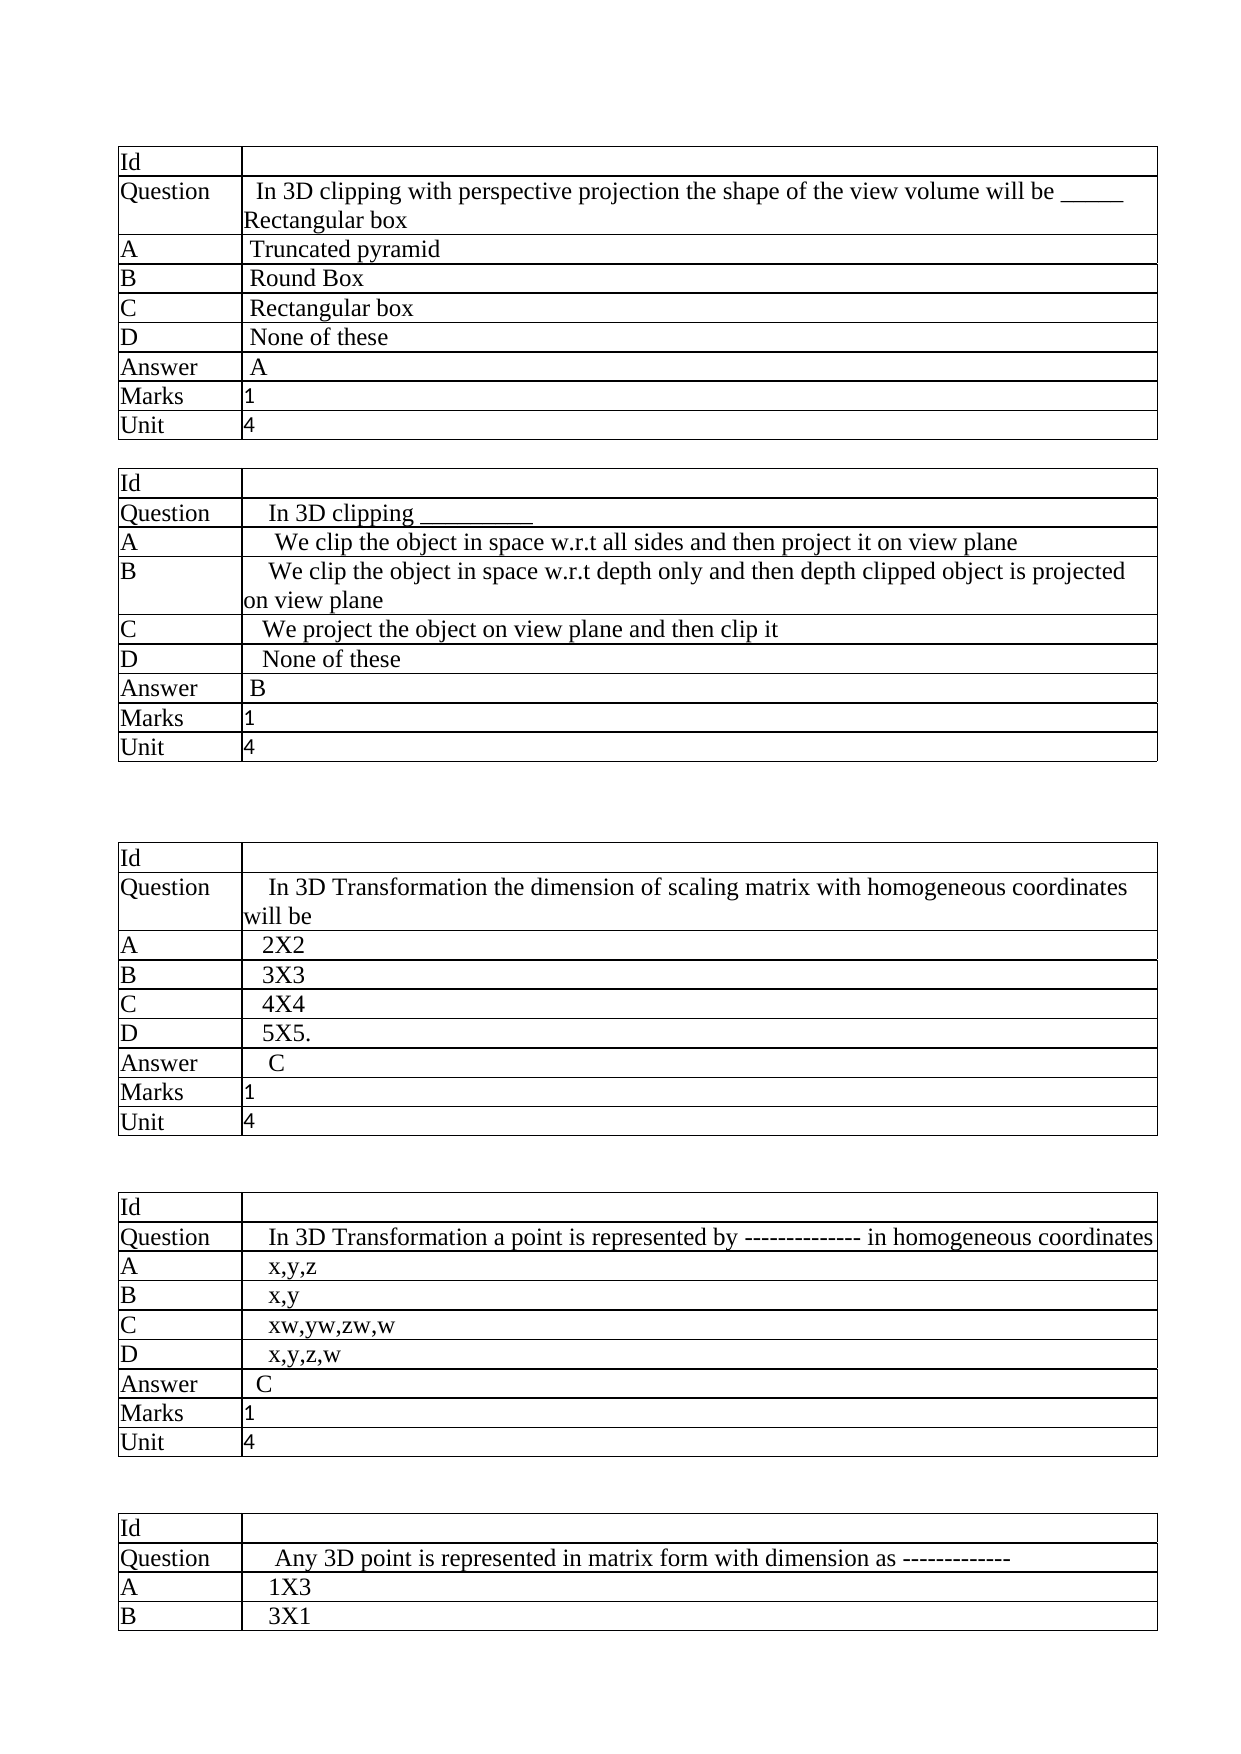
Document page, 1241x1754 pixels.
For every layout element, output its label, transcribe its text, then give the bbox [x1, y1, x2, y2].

table_header [243, 843, 1157, 872]
table_cell A [119, 1252, 241, 1280]
table_cell Answer [119, 1049, 241, 1077]
table_header Id [119, 843, 241, 872]
table_cell C [243, 1370, 1157, 1397]
table_cell A [119, 1573, 241, 1601]
table_cell 4 [243, 733, 1157, 761]
table_cell x,y [243, 1281, 1157, 1309]
table_header [243, 147, 1157, 175]
table_cell Question [119, 499, 241, 526]
table_cell A [243, 353, 1157, 380]
table_cell 1 [243, 382, 1157, 410]
table_header Id [119, 1193, 241, 1221]
table_cell Truncated pyramid [243, 235, 1157, 263]
table_cell D [119, 1340, 241, 1368]
table_cell We clip the object in space w.r.t all sides and then project it on view plane [243, 528, 1157, 556]
table_cell C [119, 615, 241, 643]
table_cell Question [119, 177, 241, 234]
table_cell 1 [243, 704, 1157, 731]
table_cell . None of these [243, 323, 1157, 351]
table_cell A [119, 528, 241, 556]
table_cell D [119, 645, 241, 673]
table_cell Round Box [243, 265, 1157, 292]
table_cell 4X4 [243, 990, 1157, 1018]
table_cell 3X3 [243, 961, 1157, 988]
table_cell In 3D clipping _________ [243, 499, 1157, 526]
table_cell Question [119, 1223, 241, 1250]
table_cell A [119, 235, 241, 263]
table_cell C [119, 1311, 241, 1339]
table_header Id [119, 469, 241, 497]
table_cell x,y,z [243, 1252, 1157, 1280]
table_cell B [119, 961, 241, 988]
table_cell B [119, 1602, 241, 1630]
table_cell 4 [243, 411, 1157, 439]
table_cell Marks [119, 382, 241, 410]
table_cell A [119, 931, 241, 959]
table_cell Answer [119, 353, 241, 380]
table_cell Rectangular box [243, 294, 1157, 322]
table_cell Answer [119, 674, 241, 702]
table_cell In 3D Transformation a point is represented by -------------- in homogeneous coordinates [243, 1223, 1157, 1250]
table_cell 4 [243, 1107, 1157, 1135]
table_header [243, 469, 1157, 497]
table_cell C [119, 294, 241, 322]
table_cell B [119, 1281, 241, 1309]
table_cell 2X2 [243, 931, 1157, 959]
table_header Id [119, 1514, 241, 1542]
table_cell In 3D clipping with perspective projection the shape of the view volume will be _____ Rectangular box [243, 177, 1157, 234]
table_cell B [243, 674, 1157, 702]
table_cell C [119, 990, 241, 1018]
table_cell Question [119, 1544, 241, 1571]
table_cell Question [119, 873, 241, 930]
table_header [243, 1193, 1157, 1221]
table_header Id [119, 147, 241, 175]
table_cell Answer [119, 1370, 241, 1397]
table_cell 4 [243, 1428, 1157, 1456]
table_cell B [119, 557, 241, 614]
table_cell 1X3 [243, 1573, 1157, 1601]
table_cell We clip the object in space w.r.t depth only and then depth clipped object is projected on view plane [243, 557, 1157, 614]
table_cell Unit [119, 411, 241, 439]
table_cell 3X1 [243, 1602, 1157, 1630]
table_cell D [119, 1019, 241, 1047]
table_cell . x,y,z,w [243, 1340, 1157, 1368]
table_cell Unit [119, 1107, 241, 1135]
table_cell B [119, 265, 241, 292]
table_cell . 5X5. [243, 1019, 1157, 1047]
table_cell Unit [119, 733, 241, 761]
table_cell Marks [119, 1399, 241, 1427]
table_cell 1 [243, 1399, 1157, 1427]
table_cell Marks [119, 704, 241, 731]
table_header [243, 1514, 1157, 1542]
table_cell Any 3D point is represented in matrix form with dimension as ------------- [243, 1544, 1157, 1571]
table_cell Unit [119, 1428, 241, 1456]
table_cell xw,yw,zw,w [243, 1311, 1157, 1339]
table_cell Marks [119, 1078, 241, 1106]
table_cell In 3D Transformation the dimension of scaling matrix with homogeneous coordinates will be [243, 873, 1157, 930]
table_cell We project the object on view plane and then clip it [243, 615, 1157, 643]
table_cell . None of these [243, 645, 1157, 673]
table_cell D [119, 323, 241, 351]
table_cell 1 [243, 1078, 1157, 1106]
table_cell C [243, 1049, 1157, 1077]
